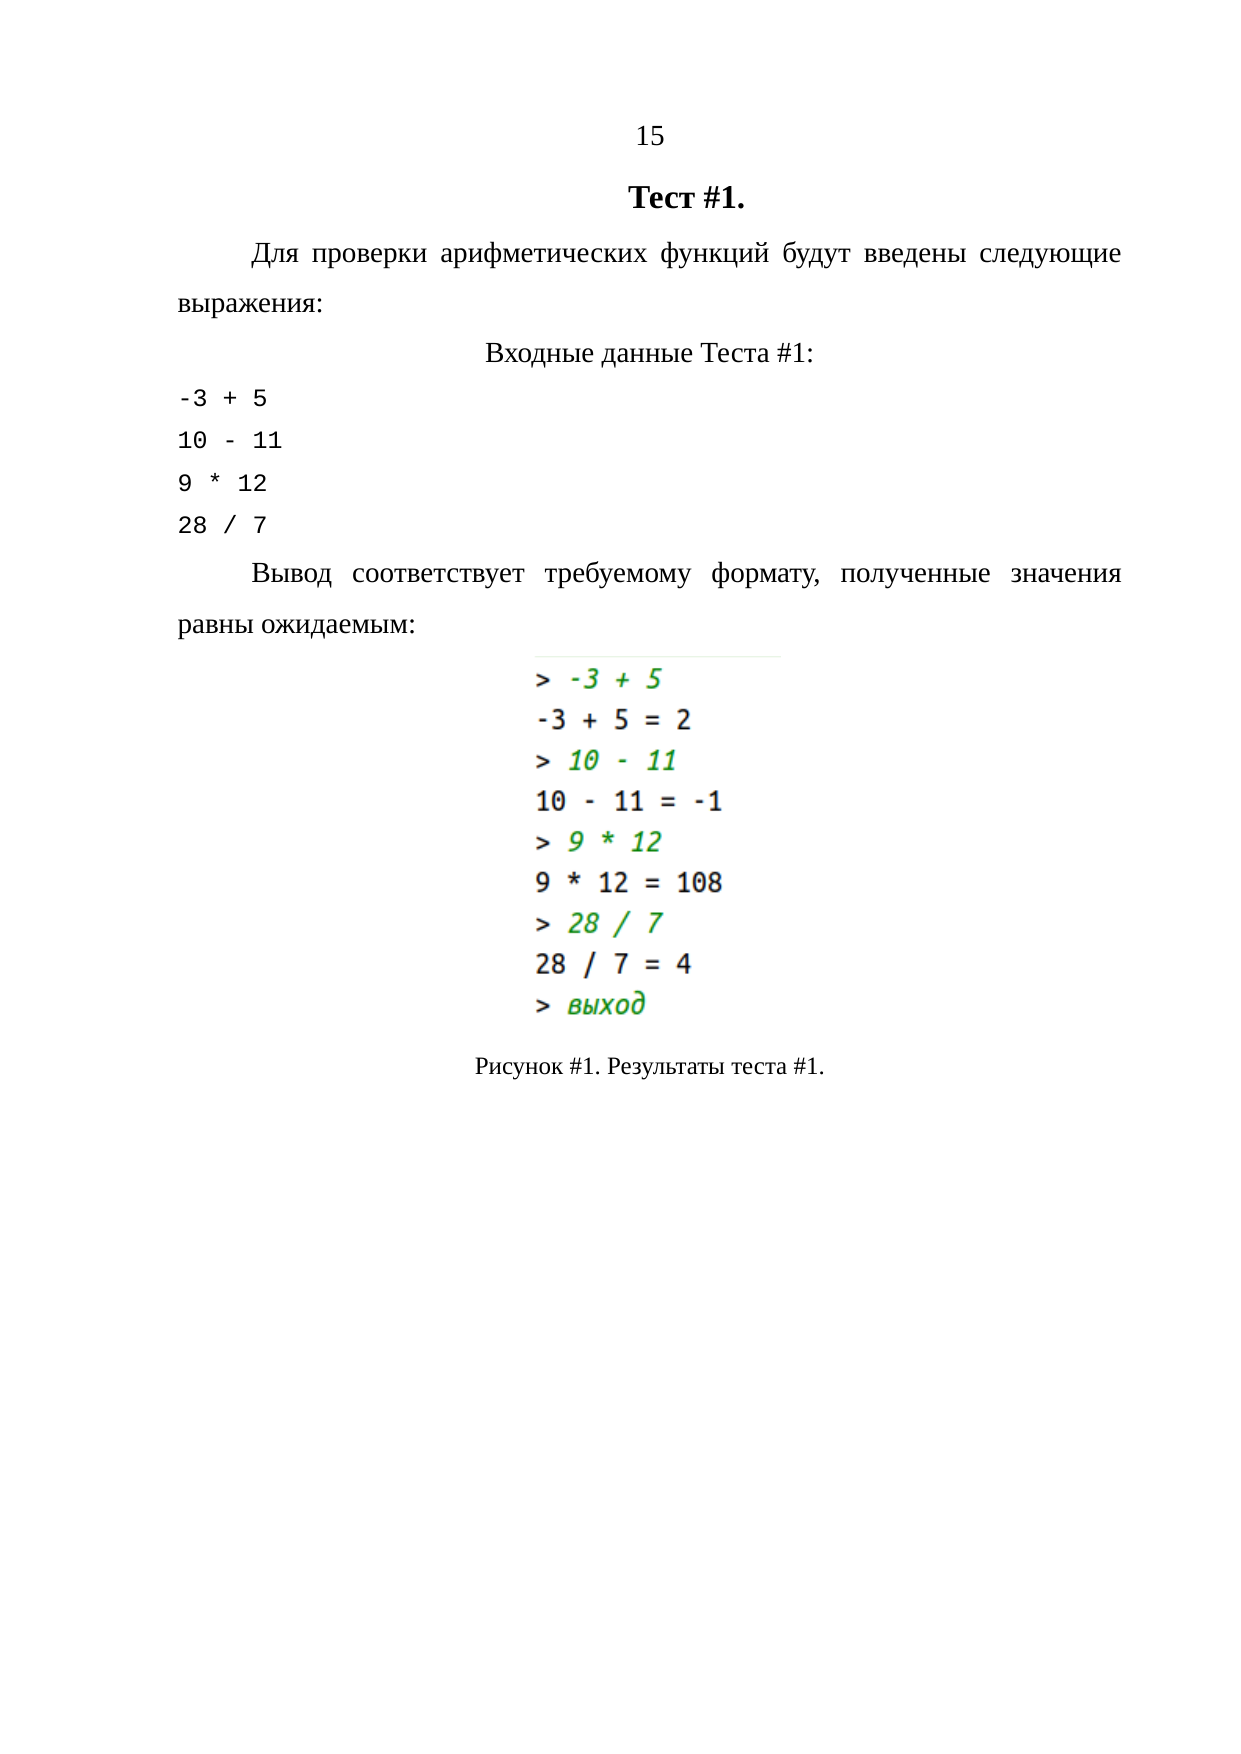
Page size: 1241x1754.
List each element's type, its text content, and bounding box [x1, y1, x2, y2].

text Рисунок #1. Результаты теста #1. [177, 1051, 1122, 1080]
text Входные данные Теста #1: [177, 335, 1122, 369]
text 28 / 7 [177, 513, 1122, 541]
picture [518, 656, 781, 1035]
text Для проверки арифметических функций будут введены следующие выражения: [177, 235, 1122, 318]
text 9 * 12 [177, 471, 1122, 499]
text Вывод соответствует требуемому формату, полученные значения равны ожидаемым: [177, 556, 1122, 639]
text 10 - 11 [177, 428, 1122, 456]
text -3 + 5 [177, 386, 1122, 414]
subtitle Тест #1. [177, 177, 1122, 216]
